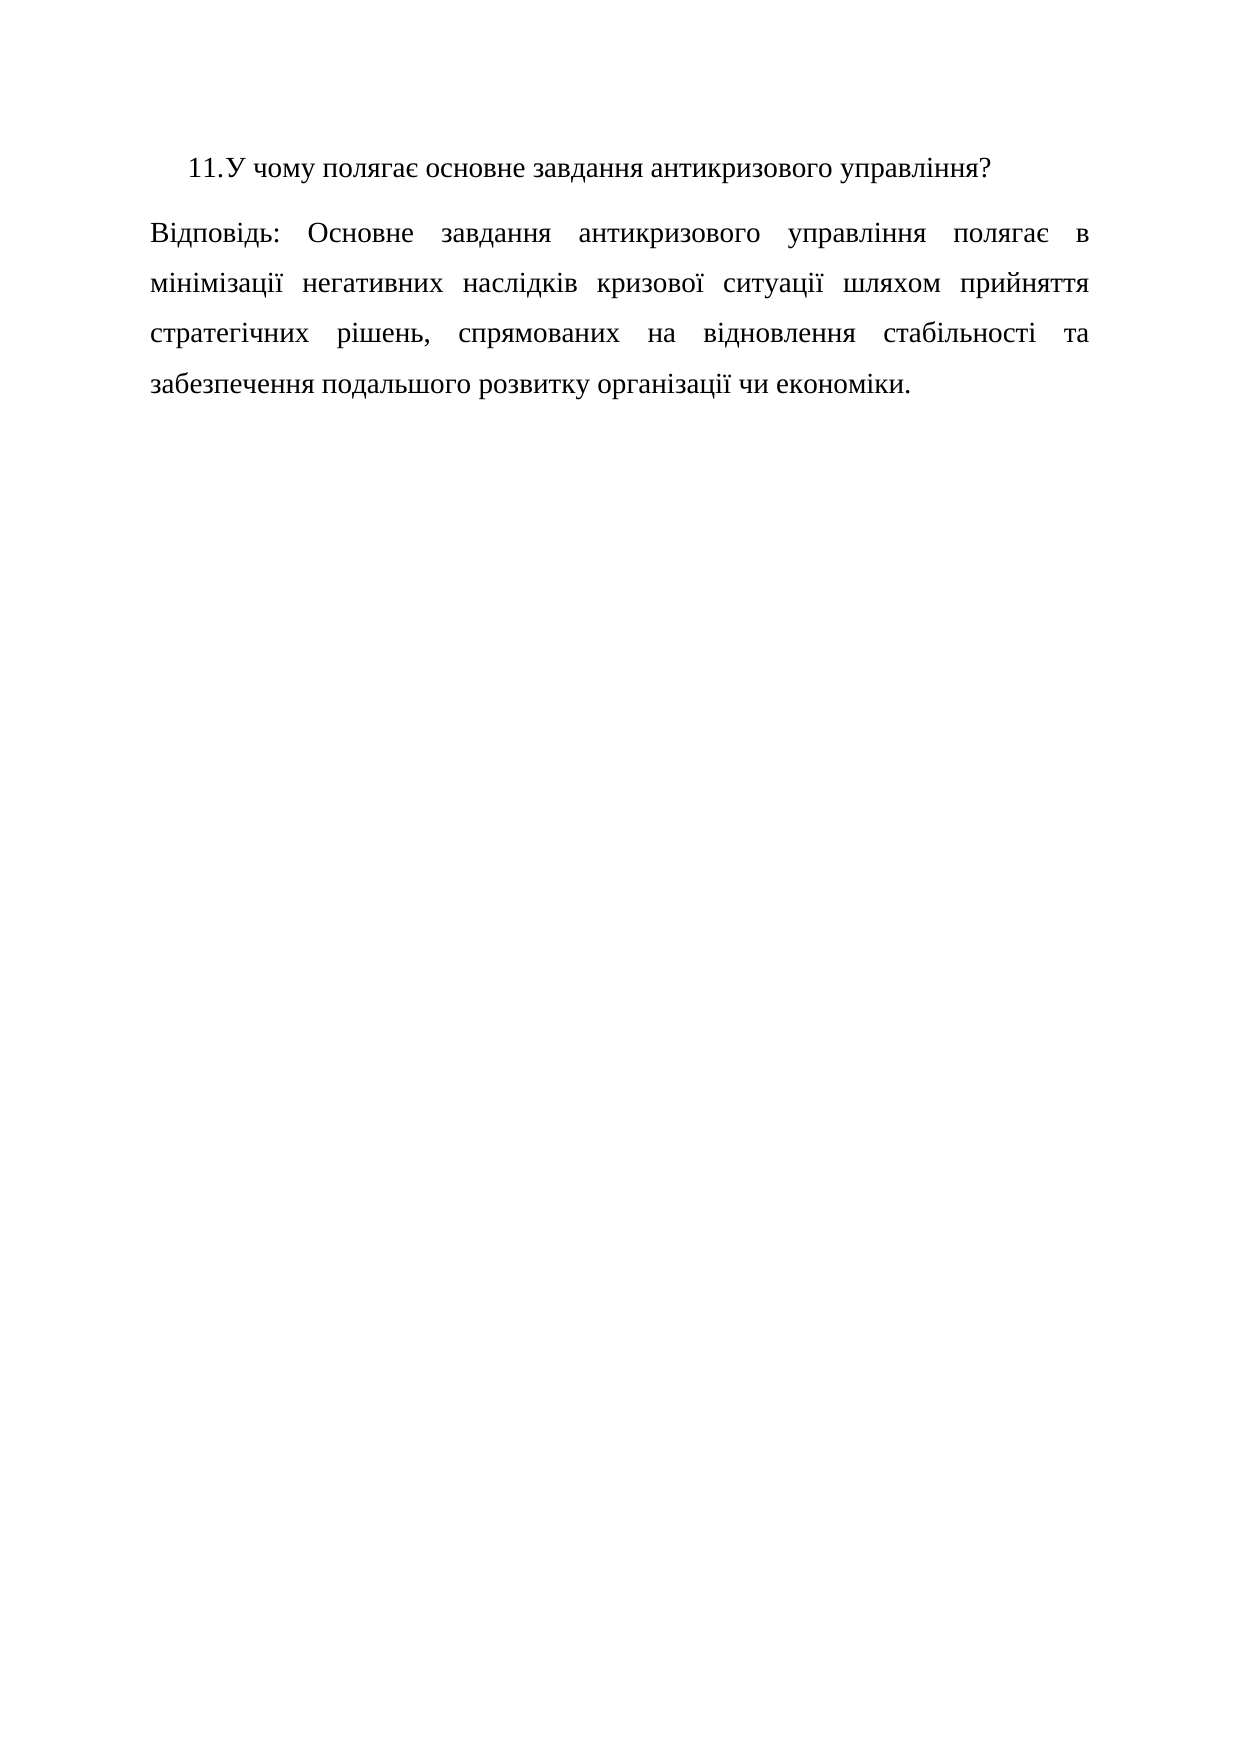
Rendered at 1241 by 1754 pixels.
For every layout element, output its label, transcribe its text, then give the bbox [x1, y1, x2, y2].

text Відповідь: Основне завдання антикризового управління полягає в мінімізації негативних наслідків кризової ситуації шляхом прийняття стратегічних рішень, спрямованих на відновлення стабільності та забезпечення подальшого розвитку організації чи економіки. [150, 215, 1090, 399]
list У чому полягає основне завдання антикризового управління? [187, 150, 1090, 183]
